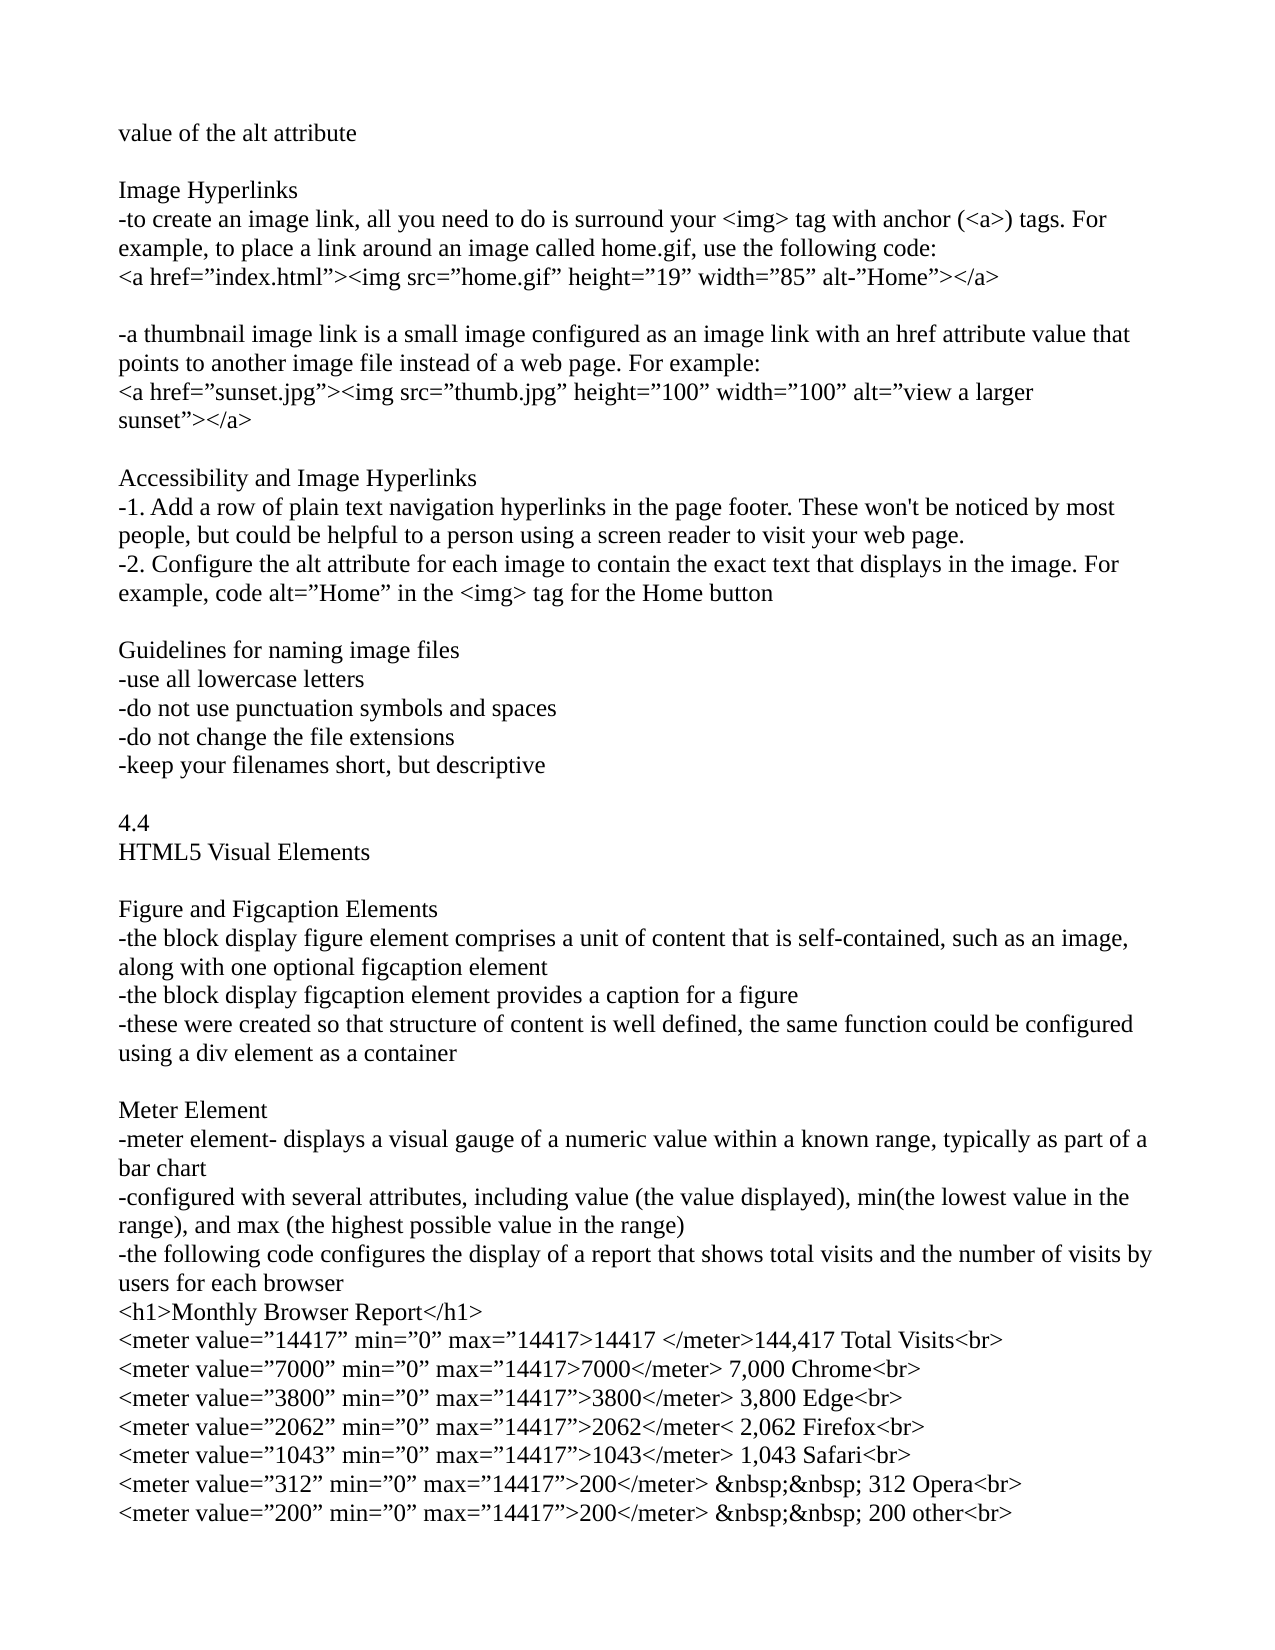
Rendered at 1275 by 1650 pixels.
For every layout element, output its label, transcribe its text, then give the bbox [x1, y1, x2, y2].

text -a thumbnail image link is a small image configured as an image link with an href attribute value that points to another image file instead of a web page. For example: [118, 319, 1157, 377]
text Figure and Figcaption Elements [118, 894, 1157, 923]
text <meter value=”312” min=”0” max=”14417”>200</meter> &nbsp;&nbsp; 312 Opera<br> [118, 1469, 1157, 1498]
text -use all lowercase letters [118, 664, 1157, 693]
text -configured with several attributes, including value (the value displayed), min(the lowest value in the range), and max (the highest possible value in the range) [118, 1182, 1157, 1239]
text -do not change the file extensions [118, 722, 1157, 751]
text value of the alt attribute [118, 118, 1157, 147]
text <meter value=”14417” min=”0” max=”14417>14417 </meter>144,417 Total Visits<br> [118, 1326, 1157, 1354]
text -keep your filenames short, but descriptive [118, 751, 1157, 779]
text 4.4 [118, 808, 1157, 837]
text Guidelines for naming image files [118, 636, 1157, 664]
text <meter value=”3800” min=”0” max=”14417”>3800</meter> 3,800 Edge<br> [118, 1383, 1157, 1412]
text Accessibility and Image Hyperlinks [118, 463, 1157, 492]
text <h1>Monthly Browser Report</h1> [118, 1297, 1157, 1326]
text <meter value=”2062” min=”0” max=”14417”>2062</meter< 2,062 Firefox<br> [118, 1412, 1157, 1441]
text -to create an image link, all you need to do is surround your <img> tag with anchor (<a>) tags. For example, to place a link around an image called home.gif, use the following code: [118, 204, 1157, 262]
text -meter element- displays a visual gauge of a numeric value within a known range, typically as part of a bar chart [118, 1124, 1157, 1182]
text -1. Add a row of plain text navigation hyperlinks in the page footer. These won't be noticed by most people, but could be helpful to a person using a screen reader to visit your web page. [118, 492, 1157, 549]
text -the following code configures the display of a report that shows total visits and the number of visits by users for each browser [118, 1239, 1157, 1297]
text <meter value=”1043” min=”0” max=”14417”>1043</meter> 1,043 Safari<br> [118, 1441, 1157, 1469]
text <a href=”sunset.jpg”><img src=”thumb.jpg” height=”100” width=”100” alt=”view a larger sunset”></a> [118, 377, 1157, 434]
text HTML5 Visual Elements [118, 837, 1157, 866]
text <meter value=”7000” min=”0” max=”14417>7000</meter> 7,000 Chrome<br> [118, 1354, 1157, 1383]
text -these were created so that structure of content is well defined, the same function could be configured using a div element as a container [118, 1009, 1157, 1067]
text -the block display figcaption element provides a caption for a figure [118, 981, 1157, 1009]
text -2. Configure the alt attribute for each image to contain the exact text that displays in the image. For example, code alt=”Home” in the <img> tag for the Home button [118, 549, 1157, 607]
text Image Hyperlinks [118, 176, 1157, 204]
text -do not use punctuation symbols and spaces [118, 693, 1157, 722]
text <meter value=”200” min=”0” max=”14417”>200</meter> &nbsp;&nbsp; 200 other<br> [118, 1498, 1157, 1527]
text Meter Element [118, 1096, 1157, 1124]
text -the block display figure element comprises a unit of content that is self-contained, such as an image, along with one optional figcaption element [118, 923, 1157, 981]
text <a href=”index.html”><img src=”home.gif” height=”19” width=”85” alt-”Home”></a> [118, 262, 1157, 291]
